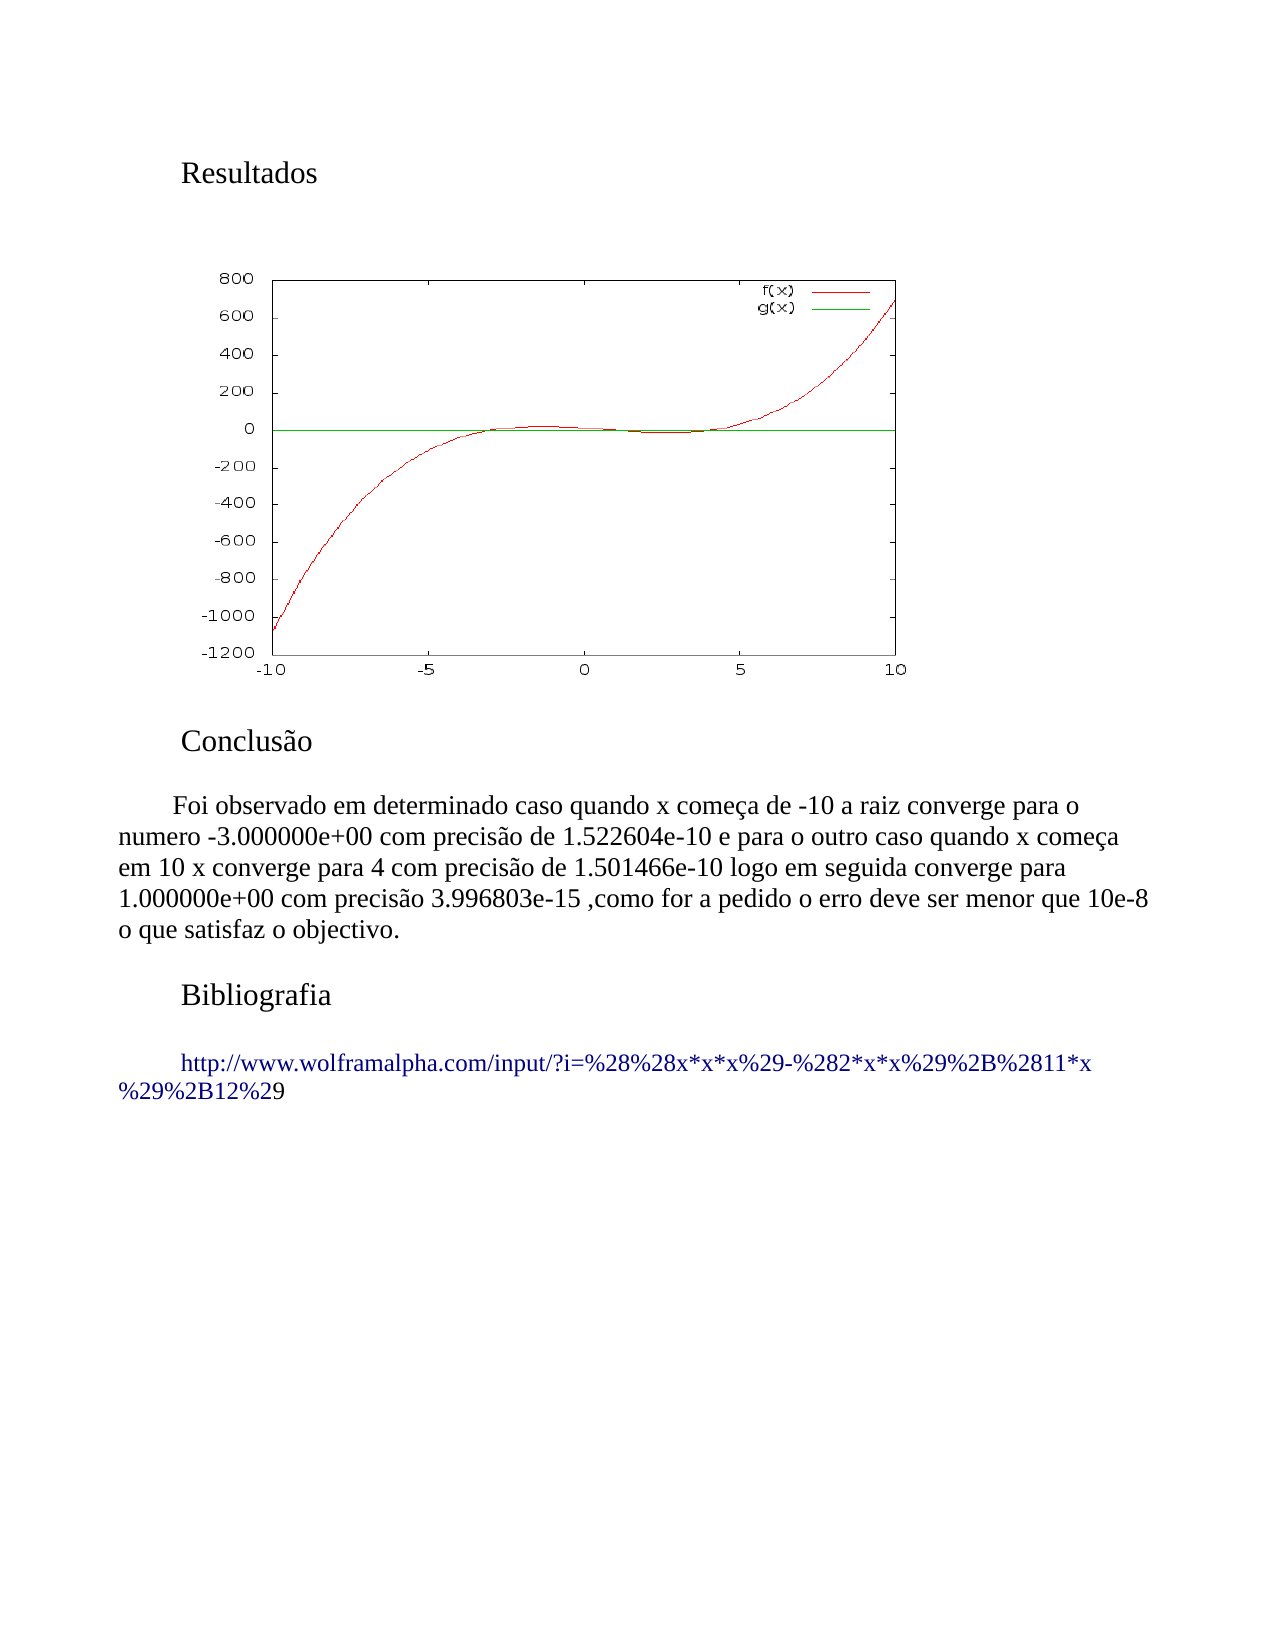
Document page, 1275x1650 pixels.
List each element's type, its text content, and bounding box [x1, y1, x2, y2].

text Bibliografia [118, 976, 1157, 1012]
text http://www.wolframalpha.com/input/?i=%28%28x*x*x%29-%282*x*x%29%2B%2811*x%29%2B12%29 [118, 1048, 1157, 1105]
text Foi observado em determinado caso quando x começa de -10 a raiz converge para o numero -3.000000e+00 com precisão de 1.522604e-10 e para o outro caso quando x começa em 10 x converge para 4 com precisão de 1.501466e-10 logo em seguida converge para 1.000000e+00 com precisão 3.996803e-15 ,como for a pedido o erro deve ser menor que 10e-8 o que satisfaz o objectivo. [118, 789, 1157, 945]
text Resultados [118, 154, 1157, 190]
text Conclusão [118, 722, 1157, 758]
picture [175, 260, 935, 689]
